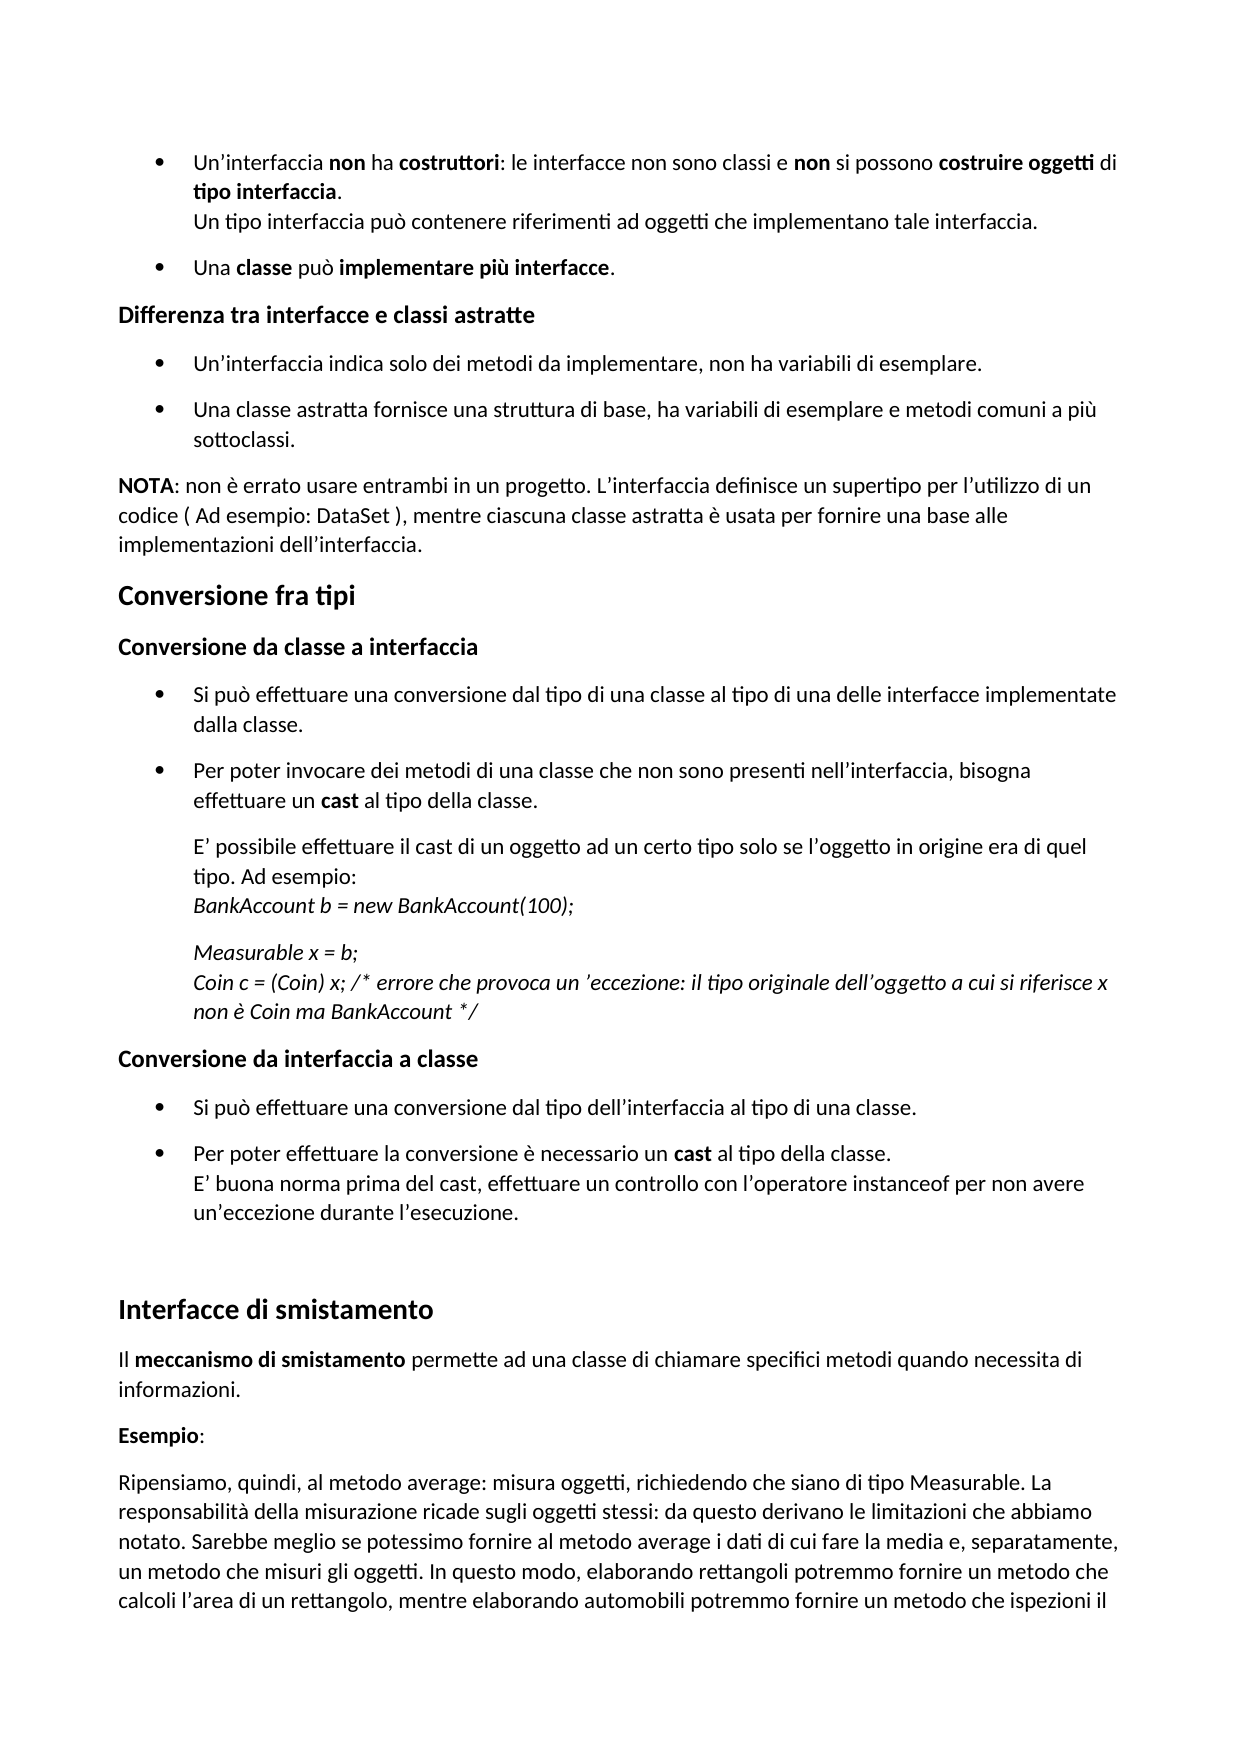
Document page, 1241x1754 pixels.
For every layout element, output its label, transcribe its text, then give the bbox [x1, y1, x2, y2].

list Un’interfaccia indica solo dei metodi da implementare, non ha variabili di esemplare. [156, 349, 1122, 377]
text Differenza tra interfacce e classi astratte [118, 300, 1122, 330]
list Un’interfaccia non ha costruttori: le interfacce non sono classi e non si possono costruire oggetti di tipo interfaccia. Un tipo interfaccia può contenere riferimenti ad oggetti che implementano tale interfaccia. [156, 148, 1122, 235]
list Per poter effettuare la conversione è necessario un cast al tipo della classe. E’ buona norma prima del cast, effettuare un controllo con l’operatore instanceof per non avere un’eccezione durante l’esecuzione. [156, 1139, 1122, 1226]
list Una classe astratta fornisce una struttura di base, ha variabili di esemplare e metodi comuni a più sottoclassi. [156, 395, 1122, 453]
list Per poter invocare dei metodi di una classe che non sono presenti nell’interfaccia, bisogna effettuare un cast al tipo della classe. [156, 756, 1122, 814]
list Si può effettuare una conversione dal tipo dell’interfaccia al tipo di una classe. [156, 1093, 1122, 1121]
text Ripensiamo, quindi, al metodo average: misura oggetti, richiedendo che siano di tipo Measurable. La responsabilità della misurazione ricade sugli oggetti stessi: da questo derivano le limitazioni che abbiamo notato. Sarebbe meglio se potessimo fornire al metodo average i dati di cui fare la media e, separatamente, un metodo che misuri gli oggetti. In questo modo, elaborando rettangoli potremmo fornire un metodo che calcoli l’area di un rettangolo, mentre elaborando automobili potremmo fornire un metodo che ispezioni il [118, 1468, 1122, 1614]
list Si può effettuare una conversione dal tipo di una classe al tipo di una delle interfacce implementate dalla classe. [156, 680, 1122, 738]
text Interfacce di smistamento [118, 1291, 1122, 1327]
text Measurable x = b; Coin c = (Coin) x; /* errore che provoca un ’eccezione: il tipo originale dell’oggetto a cui si riferisce x non è Coin ma BankAccount */ [193, 938, 1122, 1025]
text Conversione da interfaccia a classe [118, 1044, 1122, 1074]
text Conversione da classe a interfaccia [118, 631, 1122, 662]
text Esempio: [118, 1421, 1122, 1449]
list Una classe può implementare più interfacce. [156, 253, 1122, 281]
text NOTA: non è errato usare entrambi in un progetto. L’interfaccia definisce un supertipo per l’utilizzo di un codice ( Ad esempio: DataSet ), mentre ciascuna classe astratta è usata per fornire una base alle implementazioni dell’interfaccia. [118, 471, 1122, 558]
text Conversione fra tipi [118, 577, 1122, 612]
text Il meccanismo di smistamento permette ad una classe di chiamare specifici metodi quando necessita di informazioni. [118, 1345, 1122, 1403]
text E’ possibile effettuare il cast di un oggetto ad un certo tipo solo se l’oggetto in origine era di quel tipo. Ad esempio: BankAccount b = new BankAccount(100); [193, 832, 1122, 919]
